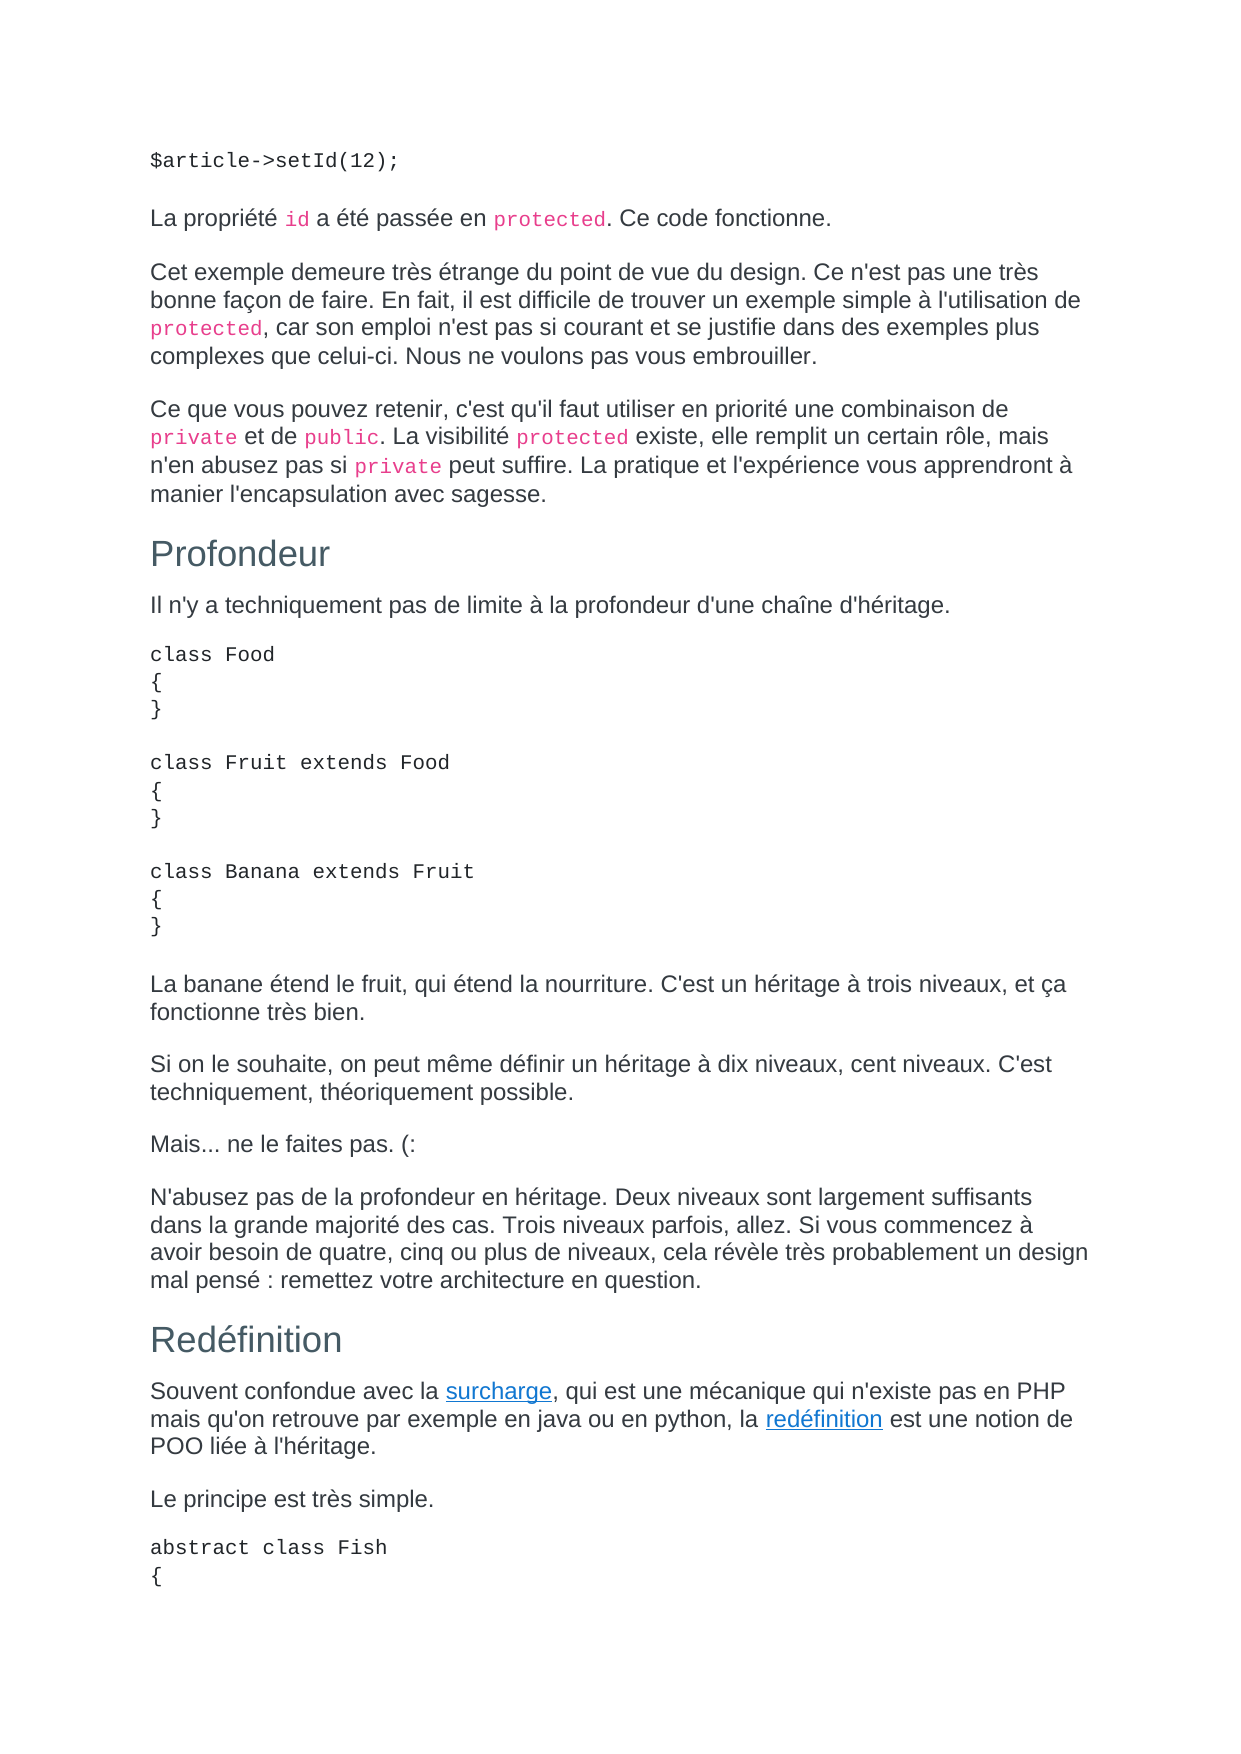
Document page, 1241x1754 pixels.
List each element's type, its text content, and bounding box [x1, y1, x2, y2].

text $article->setId(12); [150, 150, 1090, 174]
text { [150, 888, 1090, 912]
subtitle Redéfinition [150, 1318, 1090, 1360]
text class Food [150, 644, 1090, 667]
text Il n'y a techniquement pas de limite à la profondeur d'une chaîne d'héritage. [150, 591, 1090, 619]
text } [150, 807, 1090, 830]
subtitle Profondeur [150, 532, 1090, 574]
text { [150, 779, 1090, 803]
text Mais... ne le faites pas. (: [150, 1130, 1090, 1158]
text } [150, 698, 1090, 722]
text class Fruit extends Food [150, 752, 1090, 776]
text class Banana extends Fruit [150, 861, 1090, 885]
text { [150, 671, 1090, 694]
text Ce que vous pouvez retenir, c'est qu'il faut utiliser en priorité une combinaison de private et de public. La visibilité protected existe, elle remplit un certain rôle, mais n'en abusez pas si private peut suffire. La pratique et l'expérience vous apprendront à manier l'encapsulation avec sagesse. [150, 395, 1090, 507]
text Si on le souhaite, on peut même définir un héritage à dix niveaux, cent niveaux. C'est techniquement, théoriquement possible. [150, 1050, 1090, 1105]
text } [150, 916, 1090, 939]
text { [150, 1564, 1090, 1588]
text Souvent confondue avec la surcharge, qui est une mécanique qui n'existe pas en PHP mais qu'on retrouve par exemple en java ou en python, la redéfinition est une notion de POO liée à l'héritage. [150, 1377, 1090, 1460]
text La propriété id a été passée en protected. Ce code fonctionne. [150, 204, 1090, 233]
text Cet exemple demeure très étrange du point de vue du design. Ce n'est pas une très bonne façon de faire. En fait, il est difficile de trouver un exemple simple à l'utilisation de protected, car son emploi n'est pas si courant et se justifie dans des exemples plus complexes que celui-ci. Nous ne voulons pas vous embrouiller. [150, 258, 1090, 370]
text N'abusez pas de la profondeur en héritage. Deux niveaux sont largement suffisants dans la grande majorité des cas. Trois niveaux parfois, allez. Si vous commencez à avoir besoin de quatre, cinq ou plus de niveaux, cela révèle très probablement un design mal pensé : remettez votre architecture en question. [150, 1183, 1090, 1293]
text La banane étend le fruit, qui étend la nourriture. C'est un héritage à trois niveaux, et ça fonctionne très bien. [150, 970, 1090, 1025]
text abstract class Fish [150, 1537, 1090, 1561]
text Le principe est très simple. [150, 1485, 1090, 1512]
